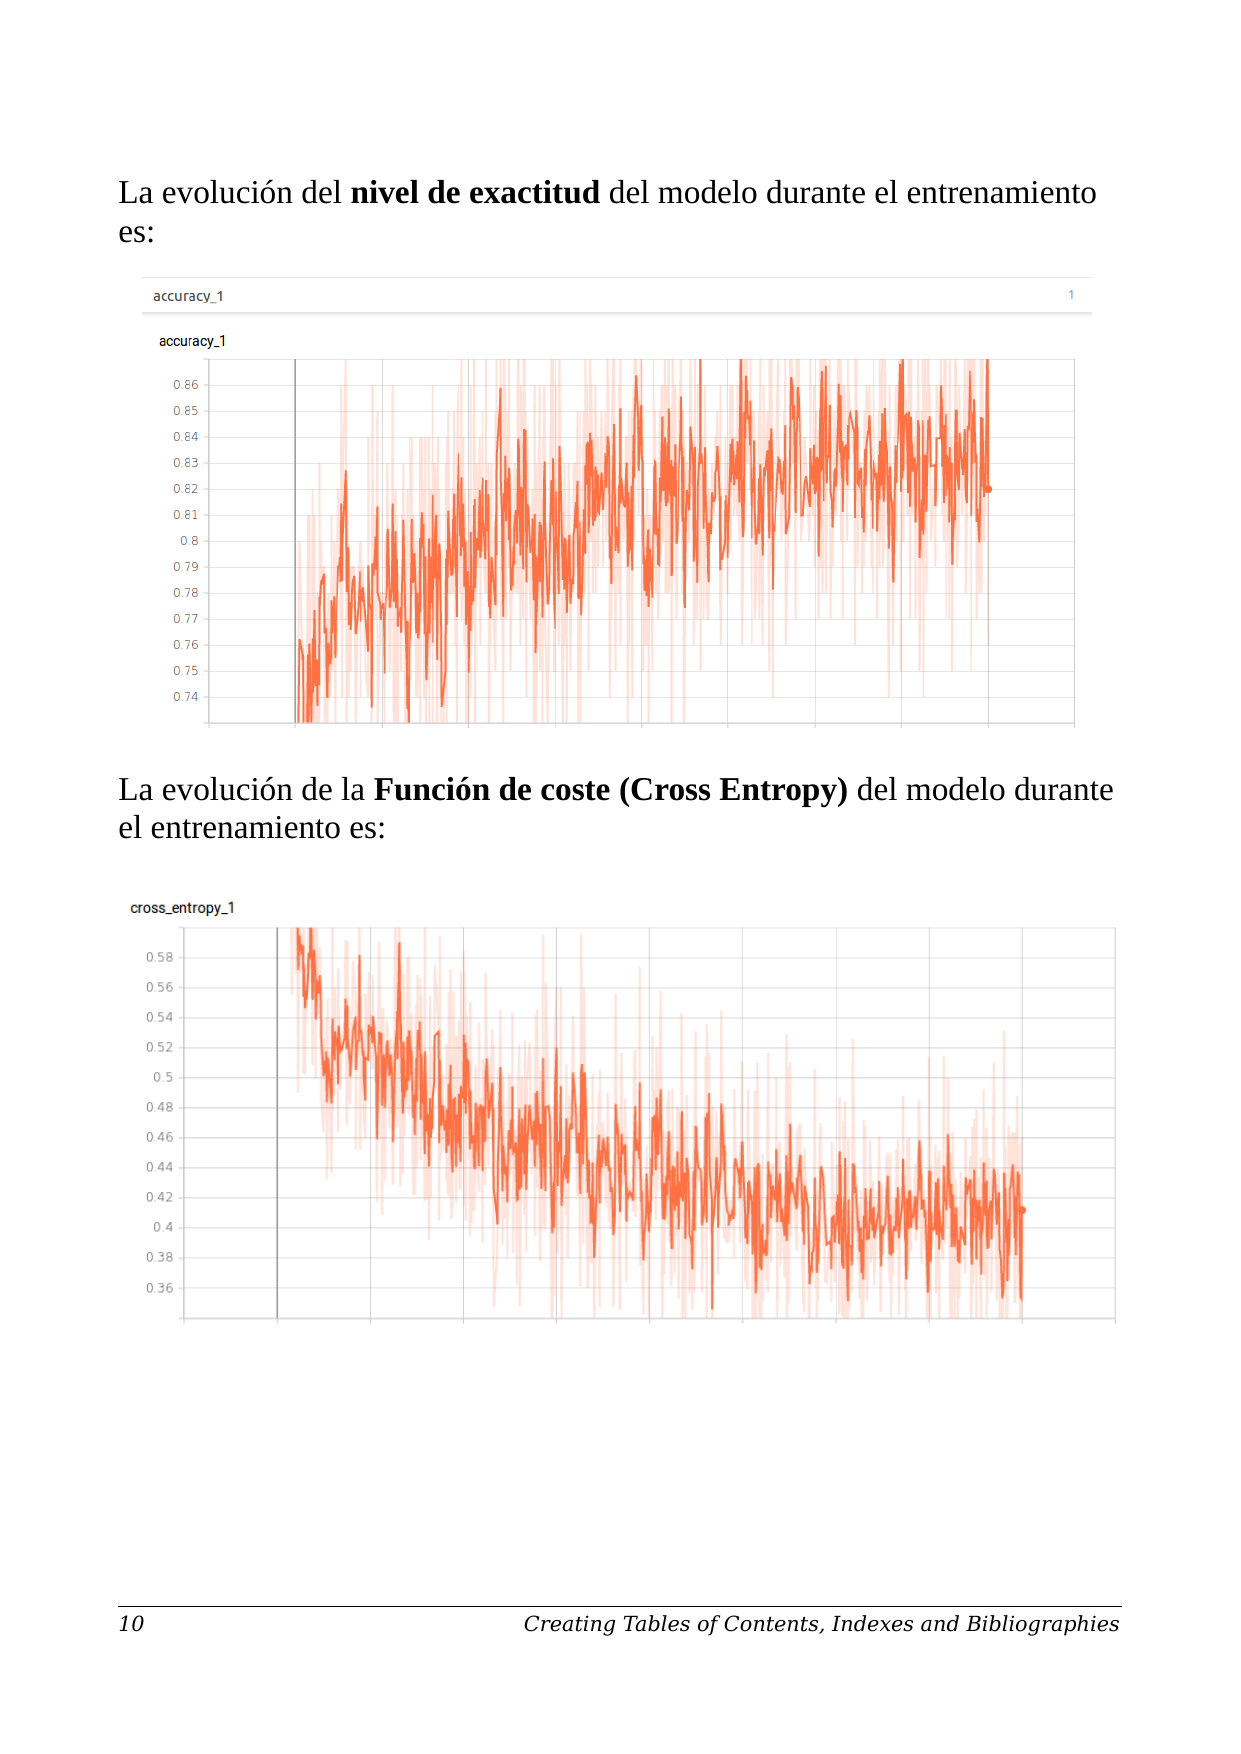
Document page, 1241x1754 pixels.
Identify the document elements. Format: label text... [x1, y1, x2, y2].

picture [118, 883, 1123, 1337]
text La evolución de la Función de coste (Cross Entropy) del modelo durante el entrenamiento es: [118, 769, 1122, 846]
picture [141, 277, 1093, 736]
text La evolución del nivel de exactitud del modelo durante el entrenamiento es: [118, 173, 1122, 249]
